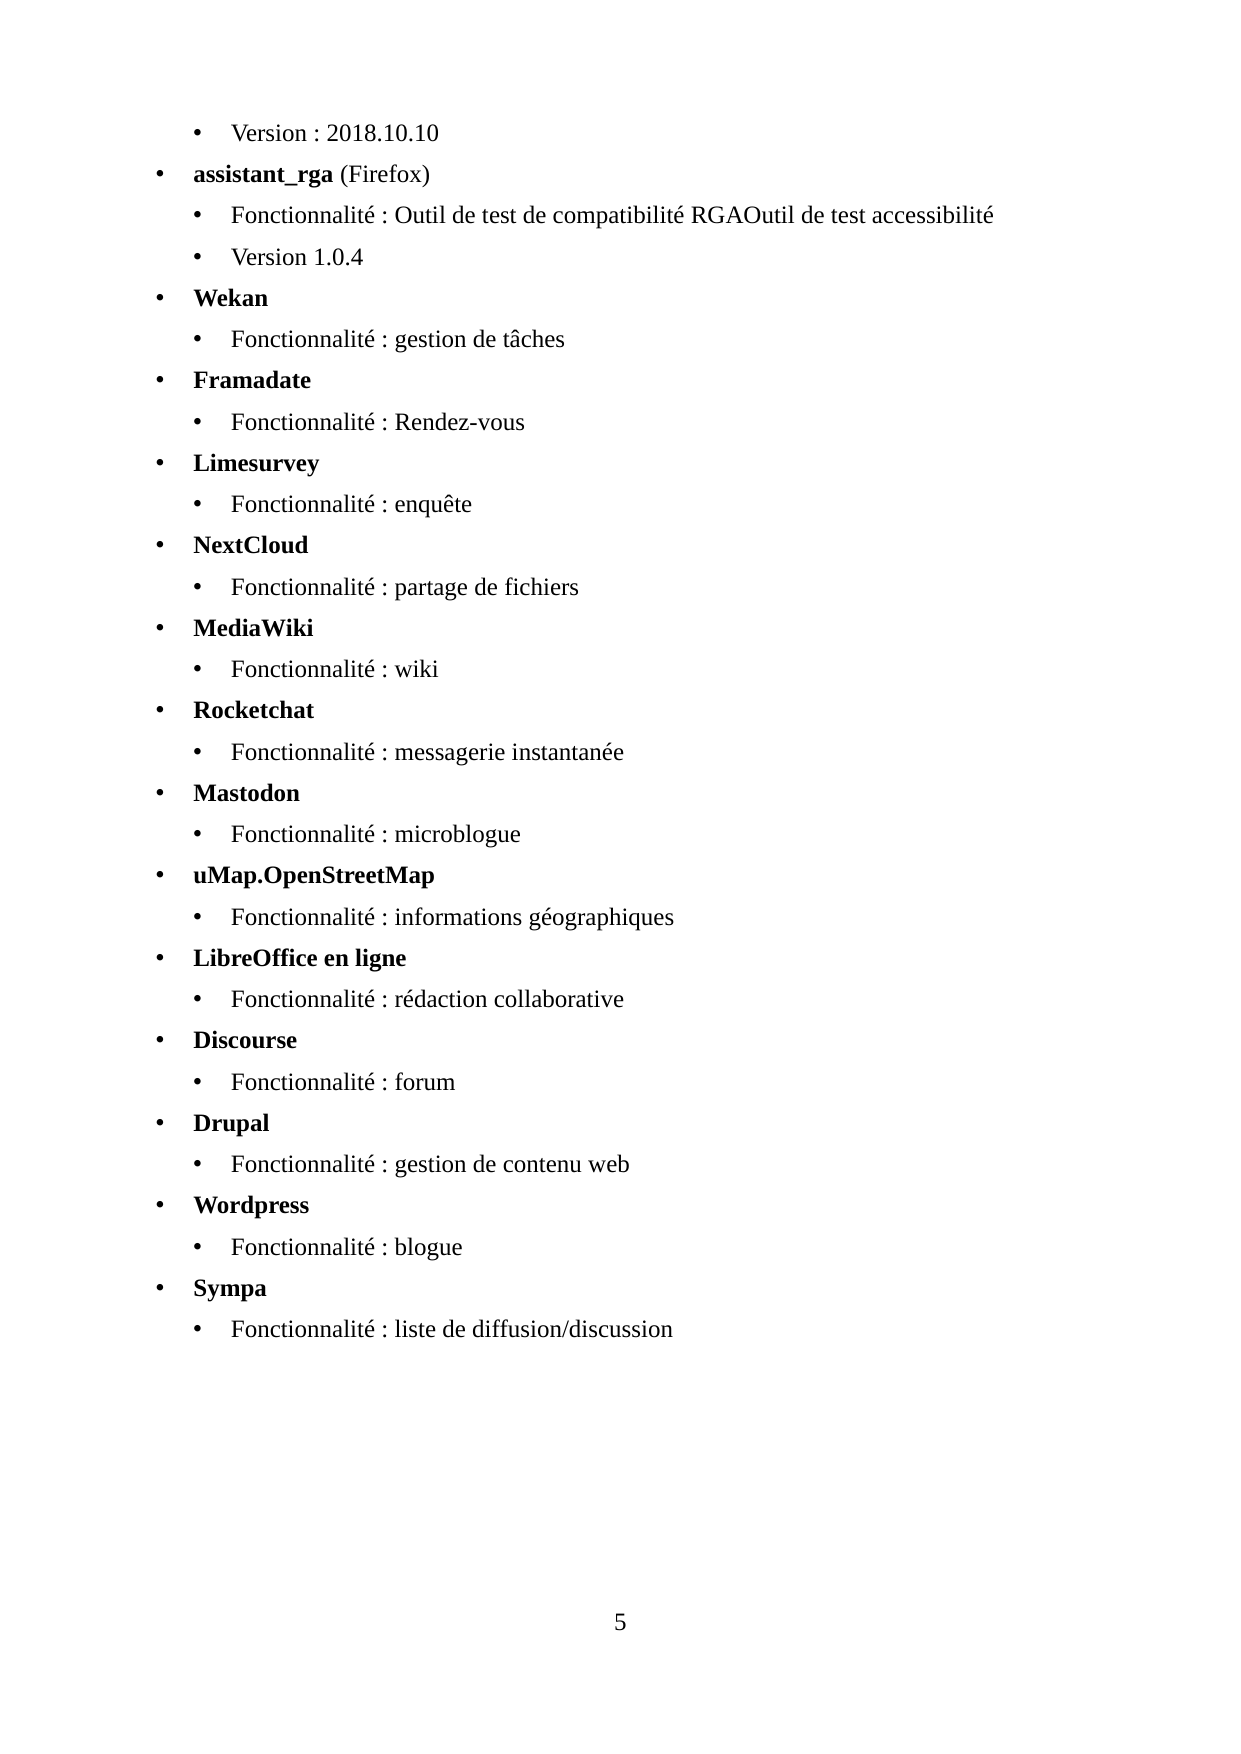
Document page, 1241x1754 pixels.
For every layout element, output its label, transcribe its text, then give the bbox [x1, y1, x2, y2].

list Fonctionnalité : informations géographiques [193, 902, 1122, 931]
list Fonctionnalité : rédaction collaborative [193, 984, 1122, 1013]
list Wordpress [156, 1191, 1122, 1219]
list Fonctionnalité : liste de diffusion/discussion [193, 1314, 1122, 1343]
list Fonctionnalité : gestion de tâches [193, 324, 1122, 353]
list Drupal [156, 1108, 1122, 1137]
list Fonctionnalité : wiki [193, 654, 1122, 683]
list Fonctionnalité : messagerie instantanée [193, 737, 1122, 766]
list Fonctionnalité : gestion de contenu web [193, 1149, 1122, 1178]
list uMap.OpenStreetMap [156, 861, 1122, 889]
list assistant_rga (Firefox) [156, 159, 1122, 188]
list Version : 2018.10.10 [193, 118, 1122, 147]
list Fonctionnalité : partage de fichiers [193, 572, 1122, 601]
list Limesurvey [156, 448, 1122, 477]
list Mastodon [156, 778, 1122, 807]
list MediaWiki [156, 613, 1122, 642]
list Rocketchat [156, 696, 1122, 724]
list Framadate [156, 366, 1122, 394]
list Wekan [156, 283, 1122, 312]
list Fonctionnalité : enquête [193, 489, 1122, 518]
list Sympa [156, 1273, 1122, 1302]
list Fonctionnalité : microblogue [193, 819, 1122, 848]
list Fonctionnalité : Outil de test de compatibilité RGAOutil de test accessibilité [193, 201, 1122, 229]
list Version 1.0.4 [193, 242, 1122, 271]
list LibreOffice en ligne [156, 943, 1122, 972]
list NextCloud [156, 531, 1122, 559]
list Fonctionnalité : blogue [193, 1232, 1122, 1261]
list Fonctionnalité : forum [193, 1067, 1122, 1096]
list Fonctionnalité : Rendez-vous [193, 407, 1122, 436]
list Discourse [156, 1026, 1122, 1054]
